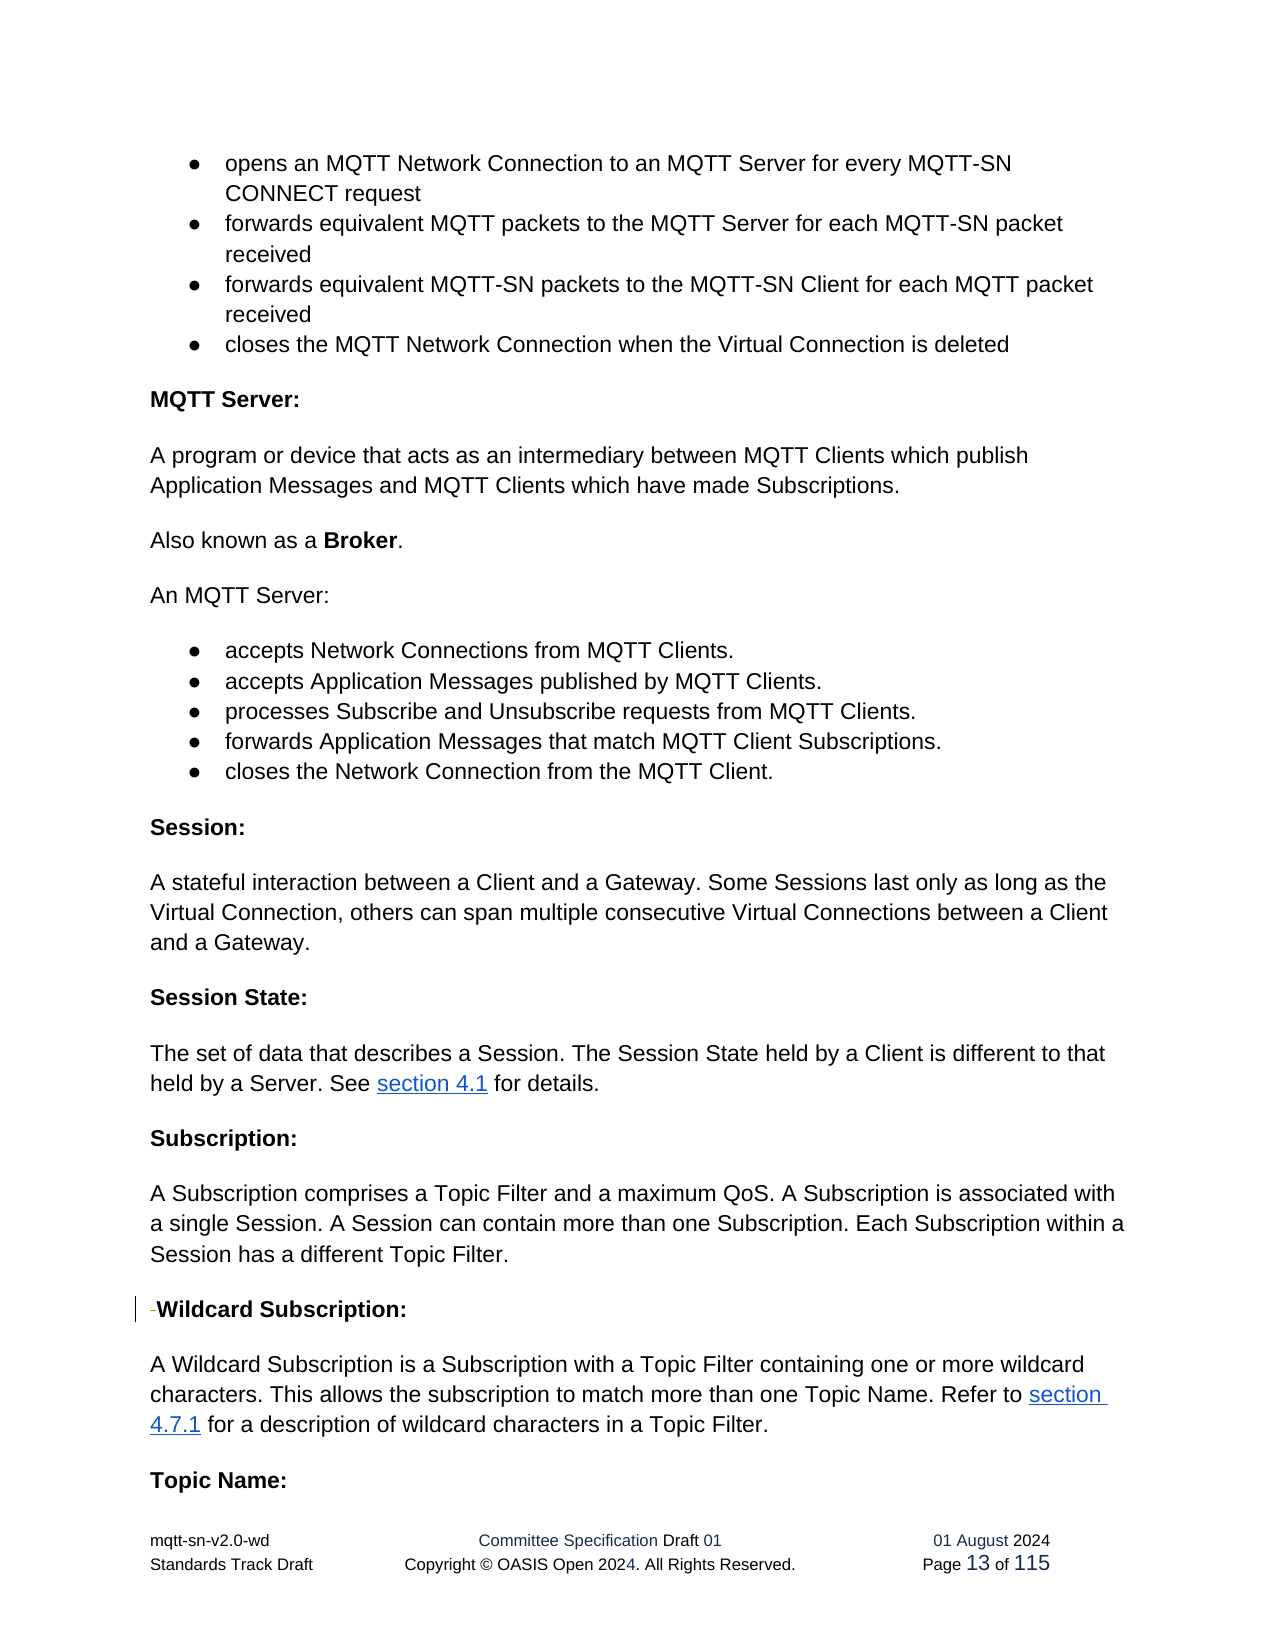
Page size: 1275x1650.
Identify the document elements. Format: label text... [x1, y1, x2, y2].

list accepts Network Connections from MQTT Clients. [187, 637, 1125, 664]
list forwards equivalent MQTT-SN packets to the MQTT-SN Client for each MQTT packet received [187, 271, 1125, 327]
text Session: [150, 813, 1125, 840]
list accepts Application Messages published by MQTT Clients. [187, 668, 1125, 694]
text Topic Name: [150, 1467, 1125, 1493]
text A stateful interaction between a Client and a Gateway. Some Sessions last only as long as the Virtual Connection, others can span multiple consecutive Virtual Connections between a Client and a Gateway. [150, 869, 1125, 956]
text Session State: [150, 984, 1125, 1011]
list forwards Application Messages that match MQTT Client Subscriptions. [187, 728, 1125, 754]
text An MQTT Server: [150, 582, 1125, 609]
text Wildcard Subscription: [150, 1296, 1125, 1322]
list forwards equivalent MQTT packets to the MQTT Server for each MQTT-SN packet received [187, 210, 1125, 267]
text Subscription: [150, 1125, 1125, 1151]
text The set of data that describes a Session. The Session State held by a Client is different to that held by a Server. See section 4.1 for details. [150, 1039, 1125, 1096]
text A Wildcard Subscription is a Subscription with a Topic Filter containing one or more wildcard characters. This allows the subscription to match more than one Topic Name. Refer to section 4.7.1 for a description of wildcard characters in a Topic Filter. [150, 1351, 1125, 1438]
text MQTT Server: [150, 386, 1125, 413]
list closes the Network Connection from the MQTT Client. [187, 758, 1125, 785]
text A program or device that acts as an intermediary between MQTT Clients which publish Application Messages and MQTT Clients which have made Subscriptions. [150, 442, 1125, 498]
list opens an MQTT Network Connection to an MQTT Server for every MQTT-SN CONNECT request [187, 150, 1125, 207]
list closes the MQTT Network Connection when the Virtual Connection is deleted [187, 331, 1125, 358]
text Also known as a Broker. [150, 527, 1125, 553]
list processes Subscribe and Unsubscribe requests from MQTT Clients. [187, 698, 1125, 724]
text A Subscription comprises a Topic Filter and a maximum QoS. A Subscription is associated with a single Session. A Session can contain more than one Subscription. Each Subscription within a Session has a different Topic Filter. [150, 1180, 1125, 1267]
